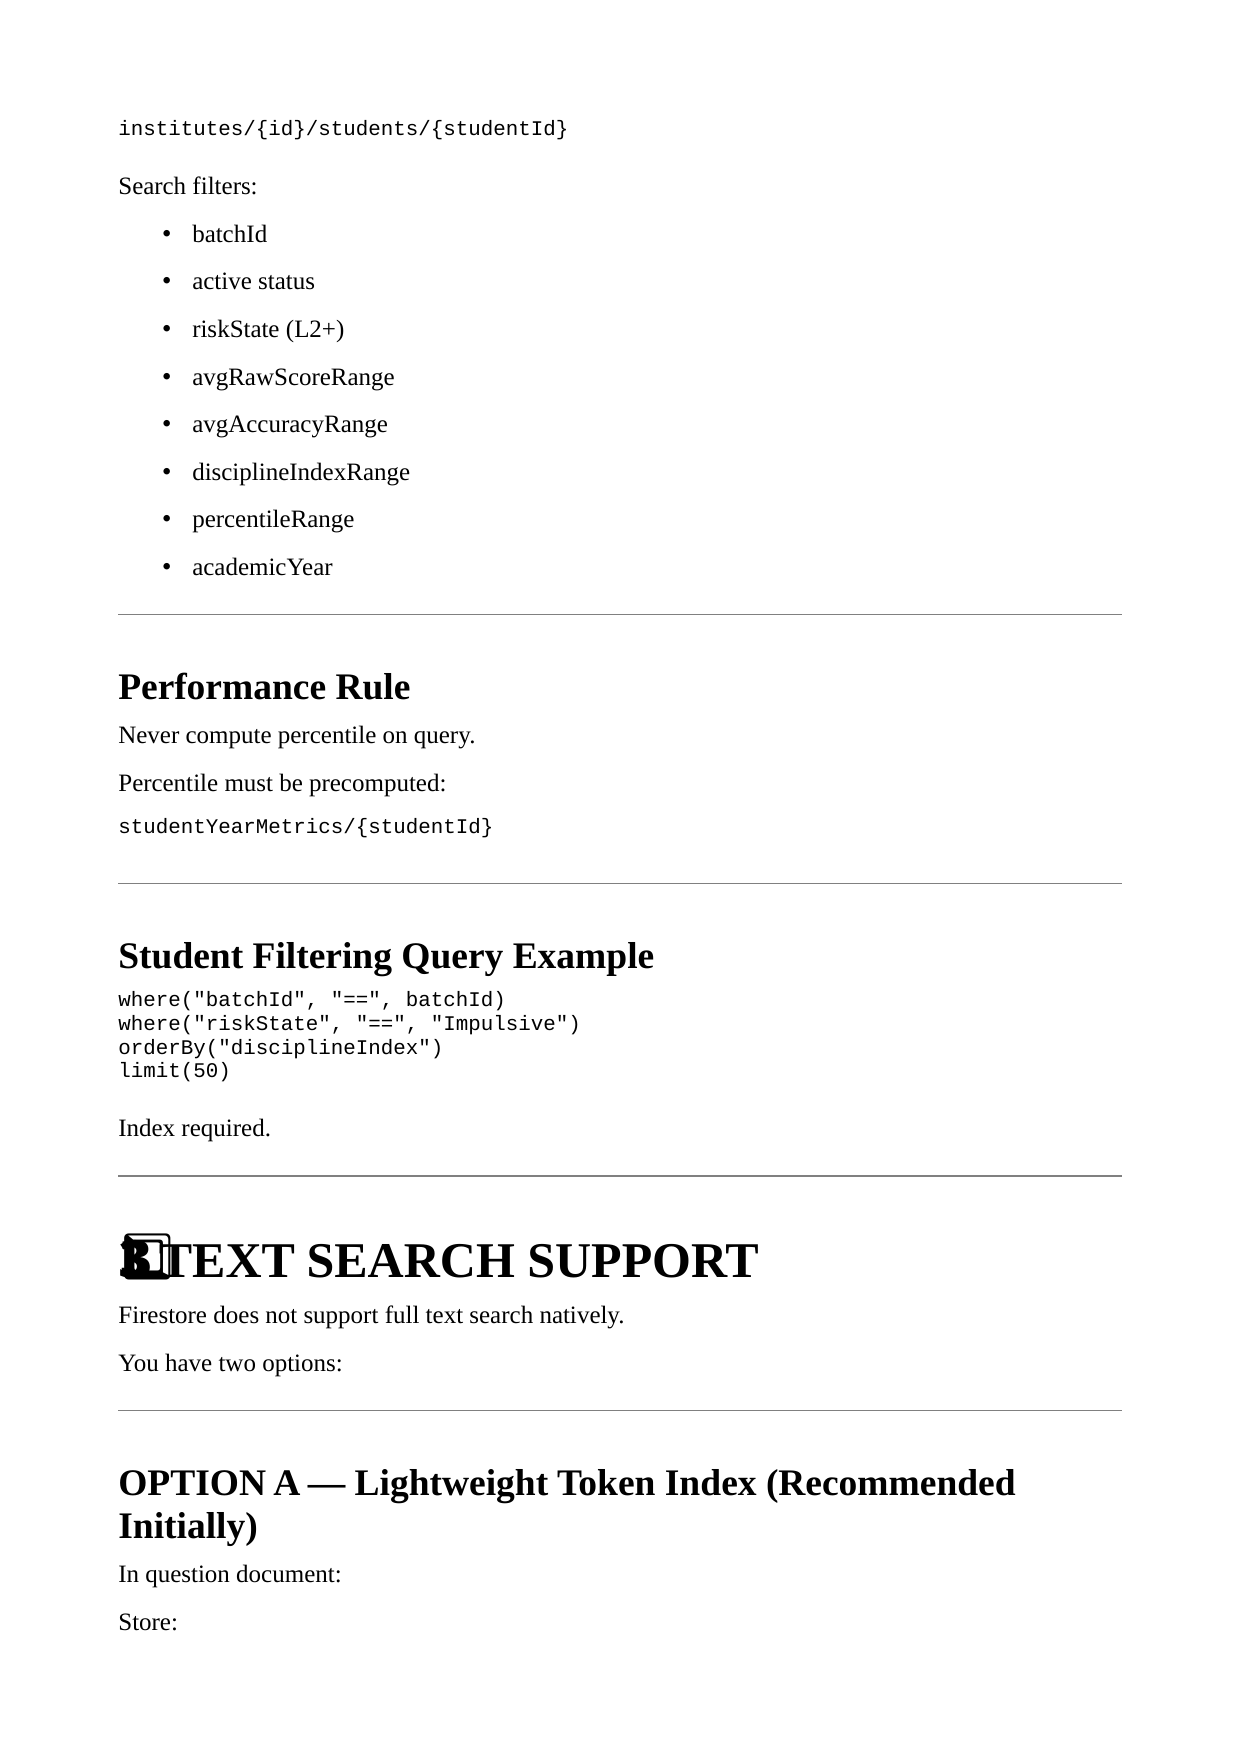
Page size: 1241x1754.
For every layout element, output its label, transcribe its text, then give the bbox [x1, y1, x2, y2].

text Never compute percentile on query. [118, 720, 1122, 749]
text institutes/{id}/students/{studentId} [118, 118, 1122, 142]
list avgAccuracyRange [162, 409, 1122, 438]
text Index required. [118, 1113, 1122, 1142]
text In question document: [118, 1559, 1122, 1588]
text studentYearMetrics/{studentId} [118, 816, 1122, 839]
subtitle 3️⃣ TEXT SEARCH SUPPORT [118, 1230, 1122, 1288]
text Search filters: [118, 171, 1122, 200]
text You have two options: [118, 1348, 1122, 1377]
list active status [162, 266, 1122, 295]
subtitle OPTION A — Lightweight Token Index (Recommended Initially) [118, 1461, 1122, 1547]
list riskState (L2+) [162, 314, 1122, 343]
text Store: [118, 1607, 1122, 1636]
subtitle Performance Rule [118, 665, 1122, 708]
text Firestore does not support full text search natively. [118, 1300, 1122, 1329]
list academicYear [162, 552, 1122, 581]
text where("batchId", "==", batchId) [118, 989, 1122, 1013]
text limit(50) [118, 1060, 1122, 1084]
text Percentile must be precomputed: [118, 768, 1122, 797]
list batchId [162, 219, 1122, 248]
subtitle Student Filtering Query Example [118, 934, 1122, 977]
text orderBy("disciplineIndex") [118, 1037, 1122, 1060]
list disciplineIndexRange [162, 457, 1122, 486]
text where("riskState", "==", "Impulsive") [118, 1013, 1122, 1037]
list percentileRange [162, 504, 1122, 533]
list avgRawScoreRange [162, 362, 1122, 390]
